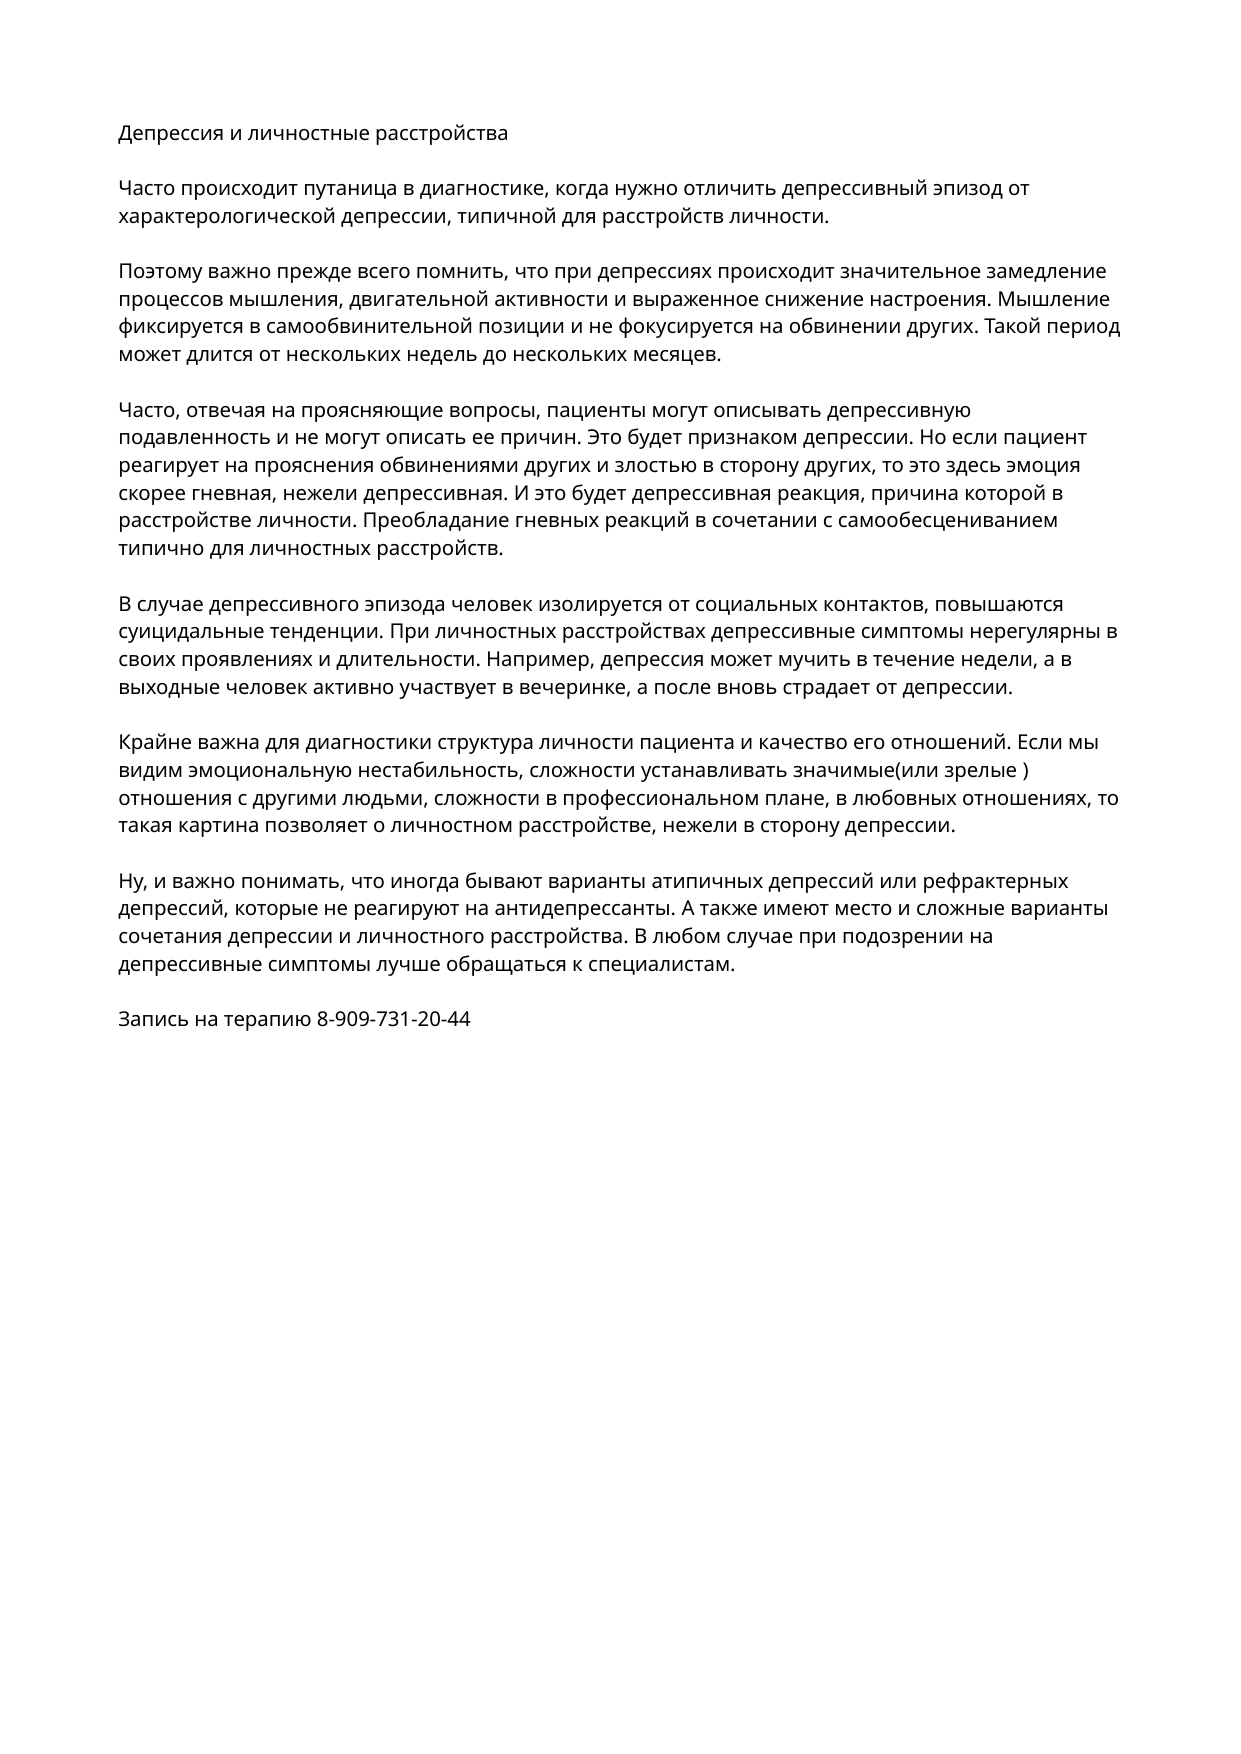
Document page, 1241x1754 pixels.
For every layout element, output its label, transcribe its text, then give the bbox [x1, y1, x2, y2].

text Депрессия и личностные расстройства Часто происходит путаница в диагностике, когда нужно отличить депрессивный эпизод от характерологической депрессии, типичной для расстройств личности. Поэтому важно прежде всего помнить, что при депрессиях происходит значительное замедление процессов мышления, двигательной активности и выраженное снижение настроения. Мышление фиксируется в самообвинительной позиции и не фокусируется на обвинении других. Такой период может длится от нескольких недель до нескольких месяцев. Часто, отвечая на проясняющие вопросы, пациенты могут описывать депрессивную подавленность и не могут описать ее причин. Это будет признаком депрессии. Но если пациент реагирует на прояснения обвинениями других и злостью в сторону других, то это здесь эмоция скорее гневная, нежели депрессивная. И это будет депрессивная реакция, причина которой в расстройстве личности. Преобладание гневных реакций в сочетании с самообесцениванием типично для личностных расстройств. В случае депрессивного эпизода человек изолируется от социальных контактов, повышаются суицидальные тенденции. При личностных расстройствах депрессивные симптомы нерегулярны в своих проявлениях и длительности. Например, депрессия может мучить в течение недели, а в выходные человек активно участвует в вечеринке, а после вновь страдает от депрессии. Крайне важна для диагностики структура личности пациента и качество его отношений. Если мы видим эмоциональную нестабильность, сложности устанавливать значимые(или зрелые ) отношения с другими людьми, сложности в профессиональном плане, в любовных отношениях, то такая картина позволяет о личностном расстройстве, нежели в сторону депрессии. Ну, и важно понимать, что иногда бывают варианты атипичных депрессий или рефрактерных депрессий, которые не реагируют на антидепрессанты. А также имеют место и сложные варианты сочетания депрессии и личностного расстройства. В любом случае при подозрении на депрессивные симптомы лучше обращаться к специалистам. Запись на терапию 8-909-731-20-44 [118, 118, 1122, 1032]
